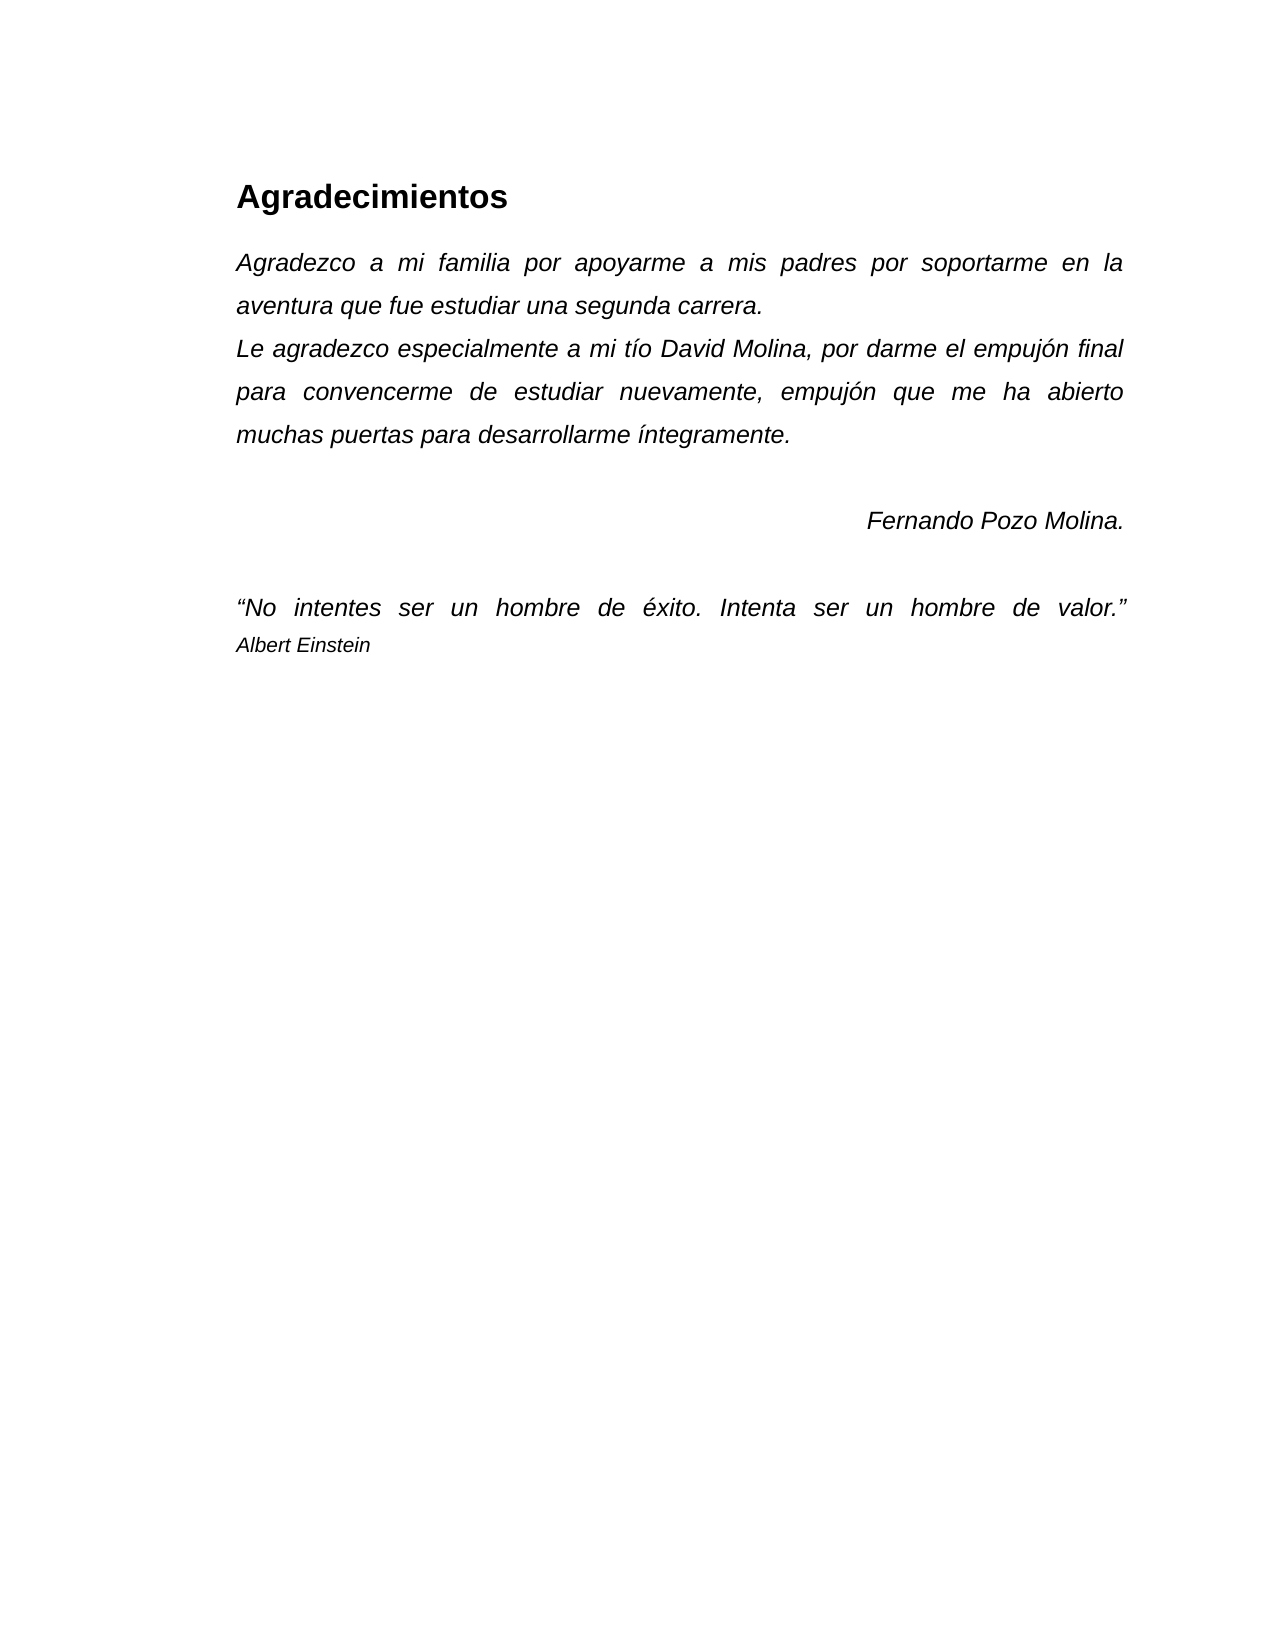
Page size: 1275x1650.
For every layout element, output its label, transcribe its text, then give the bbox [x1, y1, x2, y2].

text Agradezco a mi familia por apoyarme a mis padres por soportarme en la aventura que fue estudiar una segunda carrera. [236, 248, 1127, 319]
text Le agradezco especialmente a mi tío David Molina, por darme el empujón final para convencerme de estudiar nuevamente, empujón que me ha abierto muchas puertas para desarrollarme íntegramente. [236, 334, 1127, 449]
subtitle Agradecimientos [236, 177, 1127, 216]
text Fernando Pozo Molina. [236, 506, 1127, 535]
text “No intentes ser un hombre de éxito. Intenta ser un hombre de valor.” Albert Einstein [236, 593, 1127, 657]
